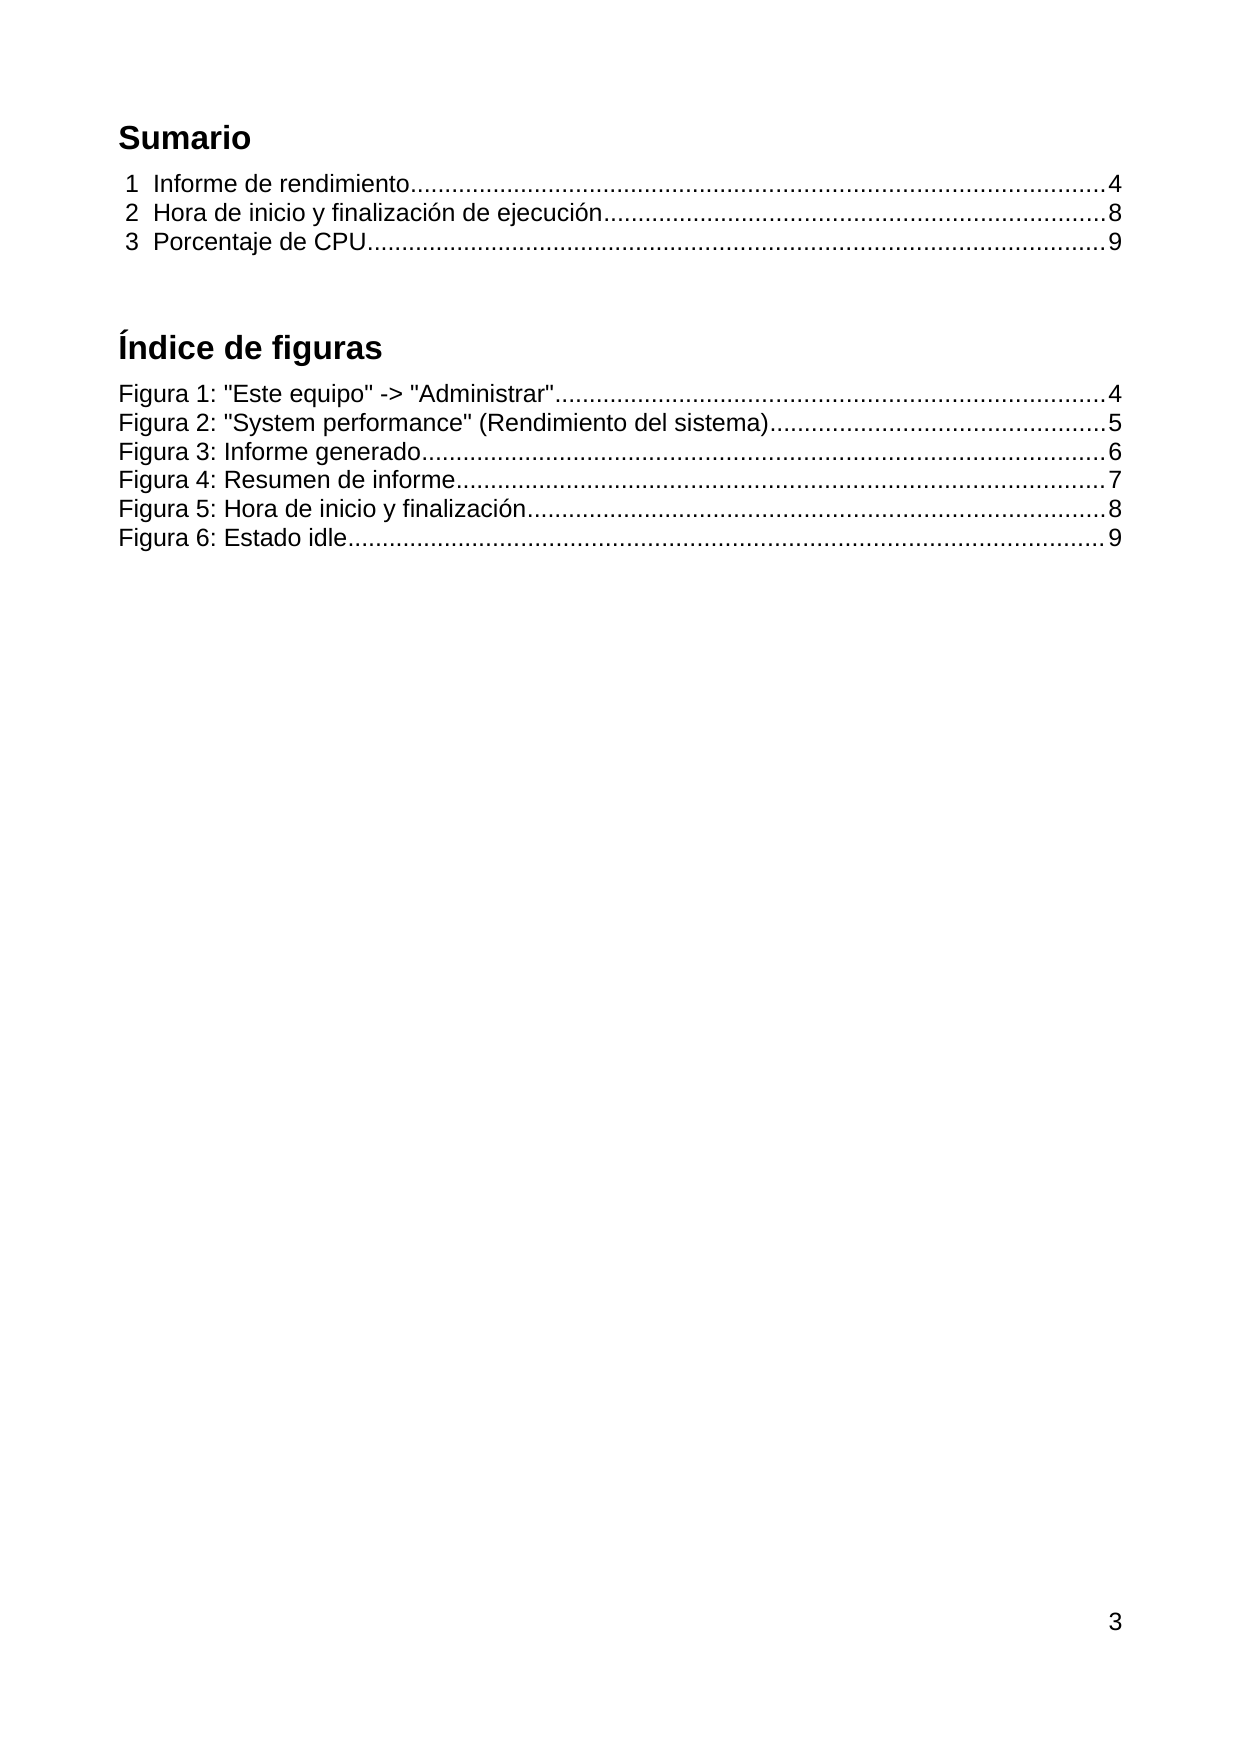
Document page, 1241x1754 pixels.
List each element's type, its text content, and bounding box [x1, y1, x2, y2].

subtitle Sumario [118, 118, 1122, 157]
text 1 Informe de rendimiento 4 [118, 169, 1122, 198]
text 2 Hora de inicio y finalización de ejecución 8 [118, 198, 1122, 227]
text Figura 3: Informe generado 6 [118, 437, 1122, 465]
text Figura 4: Resumen de informe 7 [118, 465, 1122, 494]
text 3 Porcentaje de CPU 9 [118, 227, 1122, 255]
subtitle Índice de figuras [118, 328, 1122, 367]
text Figura 6: Estado idle 9 [118, 523, 1122, 552]
text Figura 5: Hora de inicio y finalización 8 [118, 494, 1122, 523]
text Figura 1: "Este equipo" -> "Administrar" 4 [118, 379, 1122, 408]
text Figura 2: "System performance" (Rendimiento del sistema) 5 [118, 408, 1122, 437]
